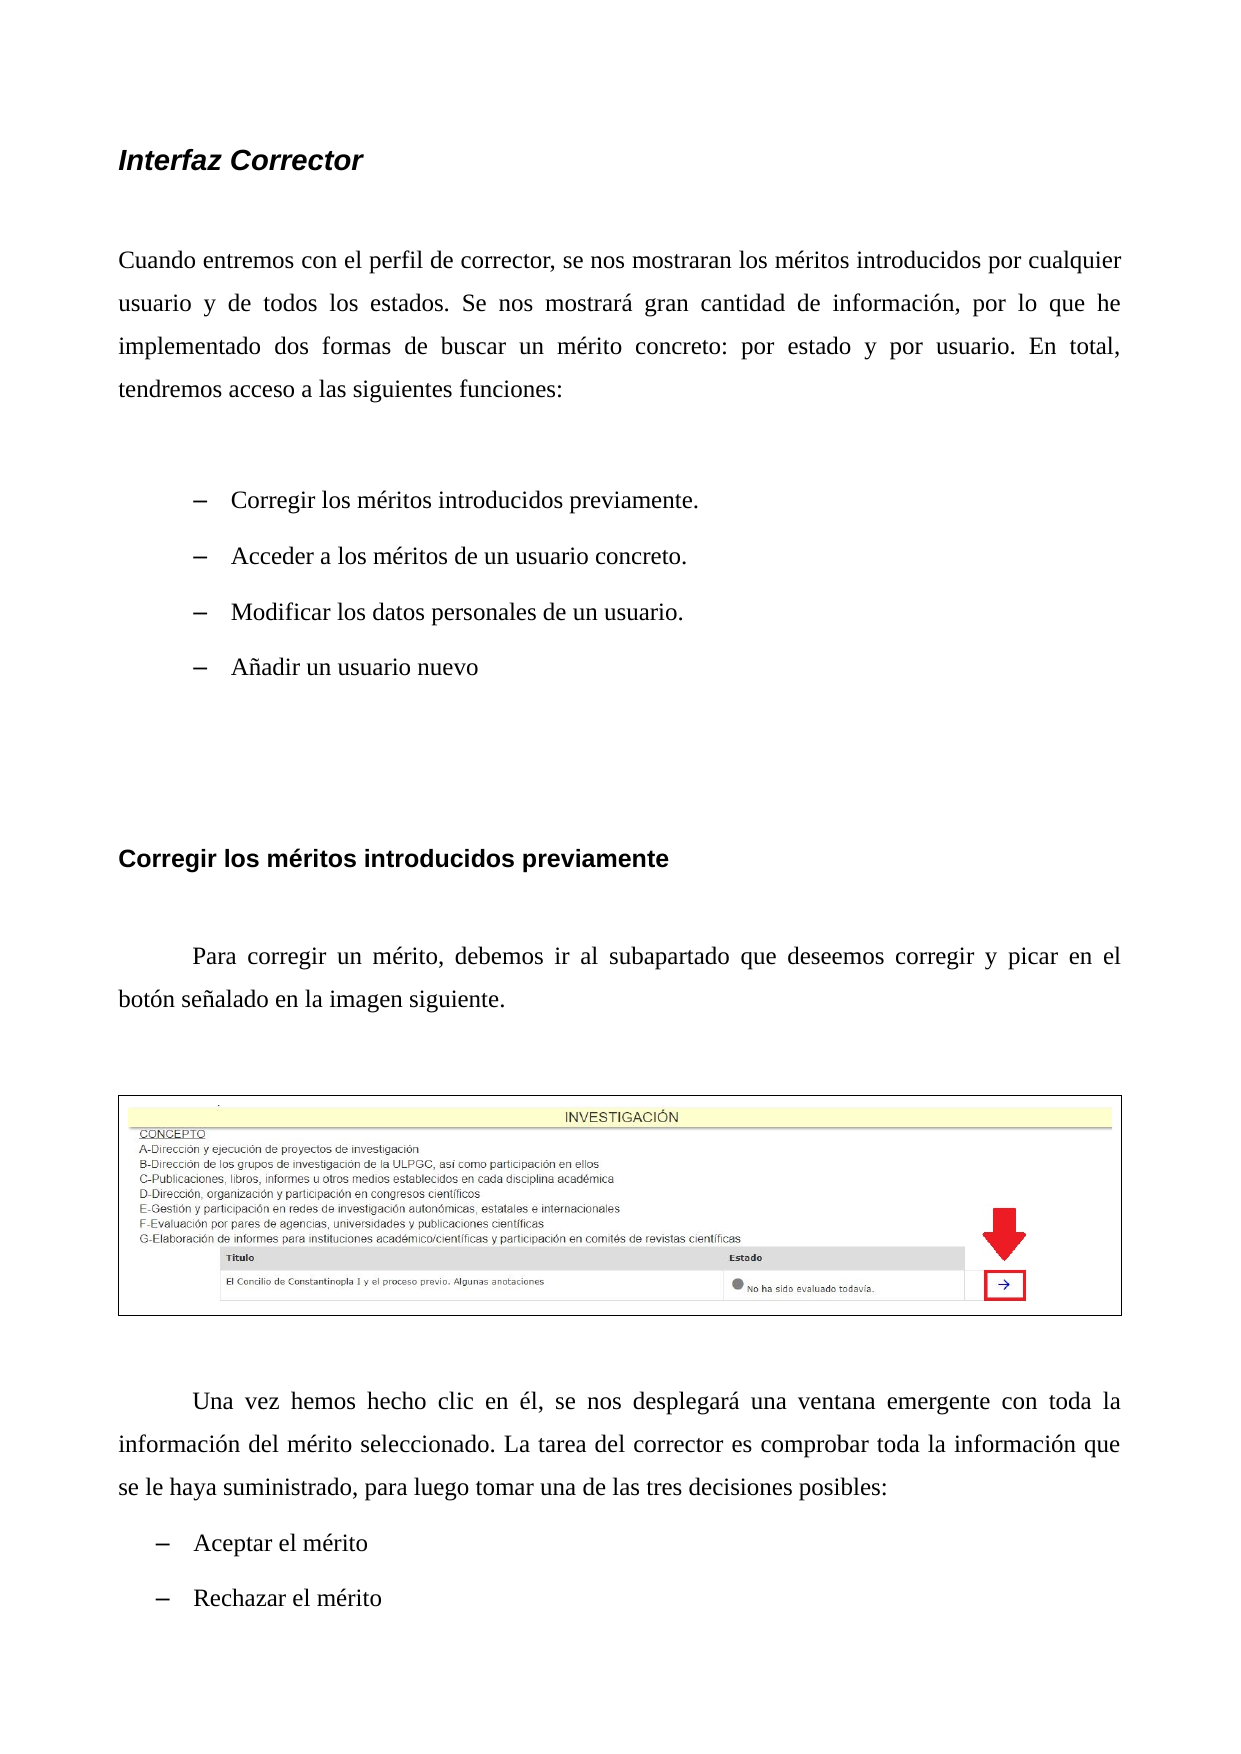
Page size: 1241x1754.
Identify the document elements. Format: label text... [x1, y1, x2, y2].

list Aceptar el mérito [156, 1528, 1122, 1557]
list Modificar los datos personales de un usuario. [193, 597, 1122, 625]
text Para corregir un mérito, debemos ir al subapartado que deseemos corregir y picar en el botón señalado en la imagen siguiente. [118, 941, 1122, 1013]
text Cuando entremos con el perfil de corrector, se nos mostraran los méritos introducidos por cualquier usuario y de todos los estados. Se nos mostrará gran cantidad de información, por lo que he implementado dos formas de buscar un mérito concreto: por estado y por usuario. En total, tendremos acceso a las siguientes funciones: [118, 245, 1122, 403]
list Corregir los méritos introducidos previamente. [193, 485, 1122, 514]
subtitle Corregir los méritos introducidos previamente [118, 844, 1122, 873]
list Añadir un usuario nuevo [193, 652, 1122, 681]
list Acceder a los méritos de un usuario concreto. [193, 541, 1122, 570]
text Una vez hemos hecho clic en él, se nos desplegará una ventana emergente con toda la información del mérito seleccionado. La tarea del corrector es comprobar toda la información que se le haya suministrado, para luego tomar una de las tres decisiones posibles: [118, 1386, 1122, 1501]
subtitle Interfaz Corrector [118, 143, 1122, 177]
list Rechazar el mérito [156, 1583, 1122, 1612]
picture [128, 1105, 1113, 1306]
